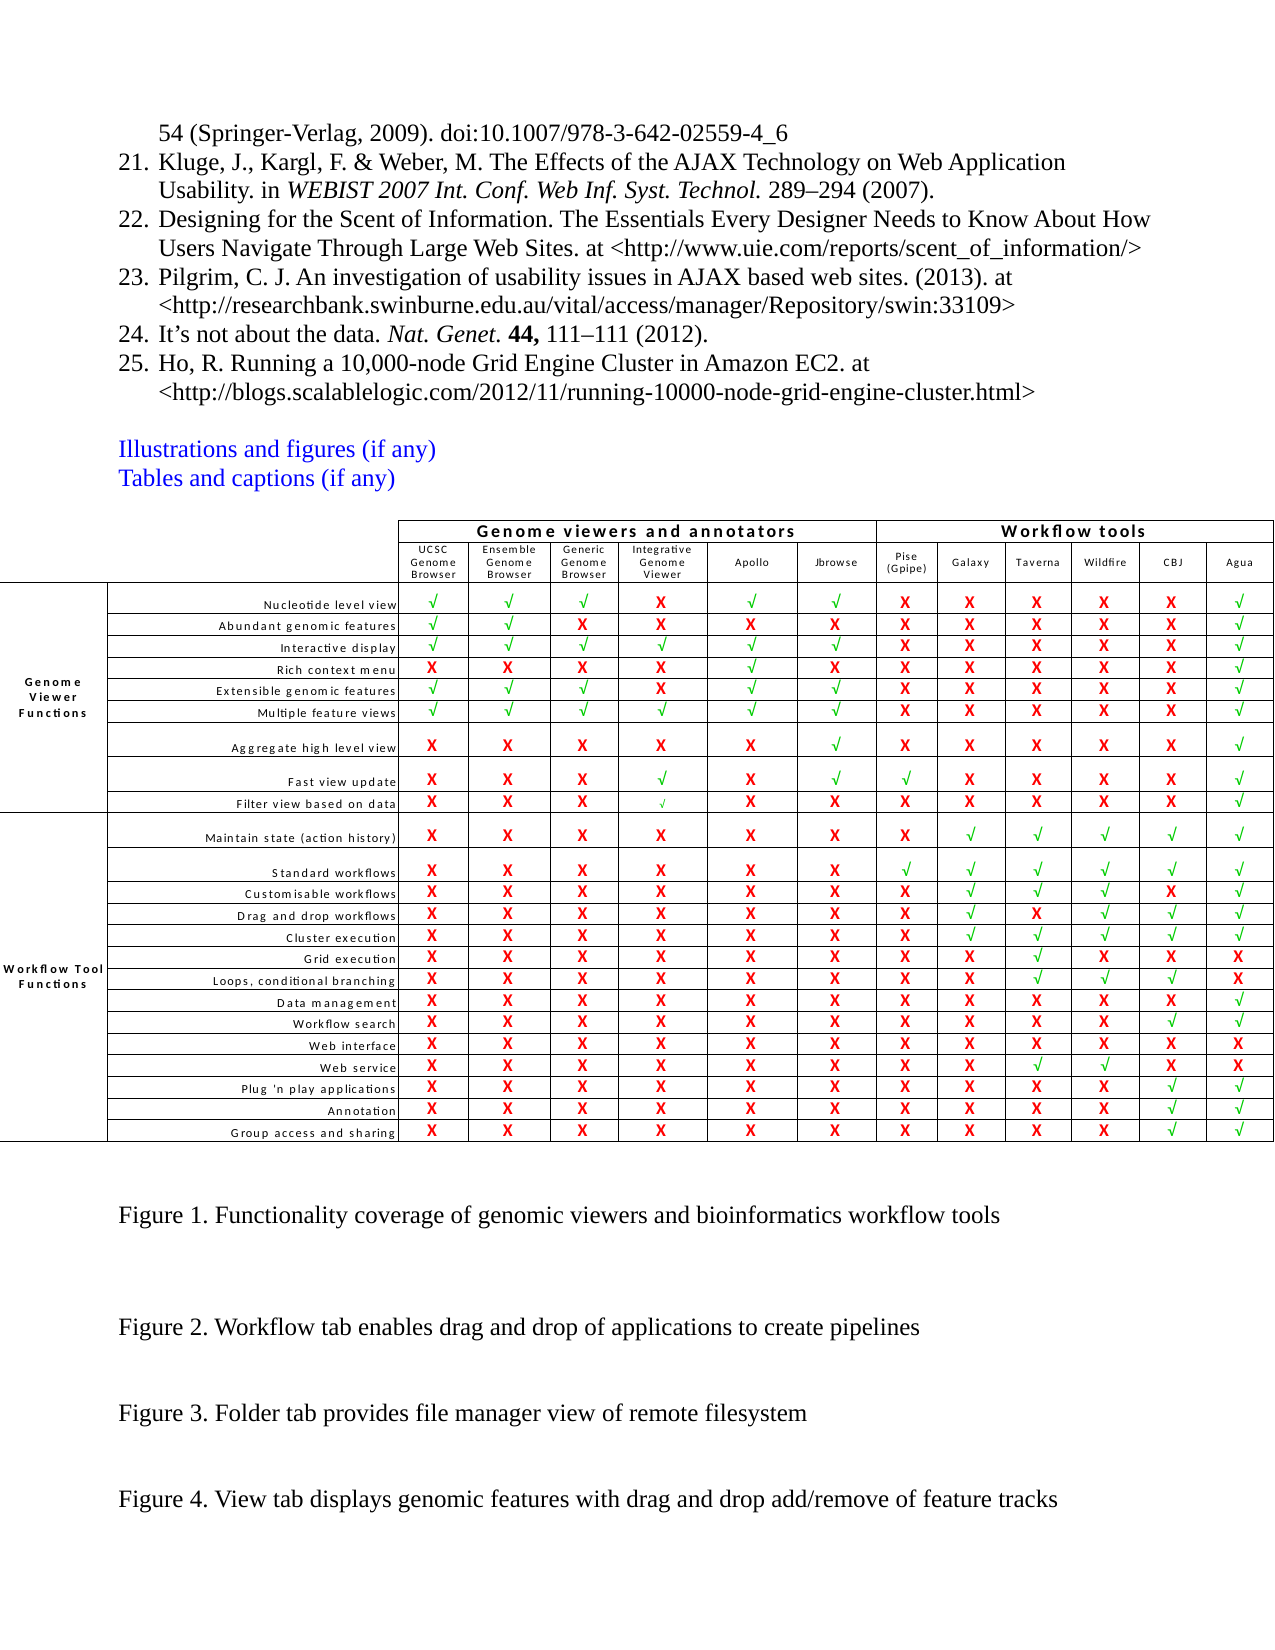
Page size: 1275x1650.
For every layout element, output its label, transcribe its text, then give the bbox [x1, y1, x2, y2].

text Figure 3. Folder tab provides file manager view of remote filesystem [118, 1398, 1157, 1427]
text 25. Ho, R. Running a 10,000-node Grid Engine Cluster in Amazon EC2. at <http://blogs.scalablelogic.com/2012/11/running-10000-node-grid-engine-cluster.html> [118, 348, 1157, 406]
text Tables and captions (if any) [118, 463, 1157, 492]
text 24. It’s not about the data. Nat. Genet. 44, 111–111 (2012). [118, 319, 1157, 348]
text 22. Designing for the Scent of Information. The Essentials Every Designer Needs to Know About How Users Navigate Through Large Web Sites. at <http://www.uie.com/reports/scent_of_information/> [118, 204, 1157, 262]
text Illustrations and figures (if any) [118, 434, 1157, 463]
text 23. Pilgrim, C. J. An investigation of usability issues in AJAX based web sites. (2013). at <http://researchbank.swinburne.edu.au/vital/access/manager/Repository/swin:33109> [118, 262, 1157, 319]
text 21. Kluge, J., Kargl, F. & Weber, M. The Effects of the AJAX Technology on Web Application Usability. in WEBIST 2007 Int. Conf. Web Inf. Syst. Technol. 289–294 (2007). [118, 147, 1157, 204]
text Figure 4. View tab displays genomic features with drag and drop add/remove of feature tracks [118, 1484, 1157, 1513]
text Figure 1. Functionality coverage of genomic viewers and bioinformatics workflow tools [118, 1201, 1157, 1229]
text 54 (Springer-Verlag, 2009). doi:10.1007/978-3-642-02559-4_6 [118, 118, 1157, 147]
text Figure 2. Workflow tab enables drag and drop of applications to create pipelines [118, 1312, 1157, 1341]
